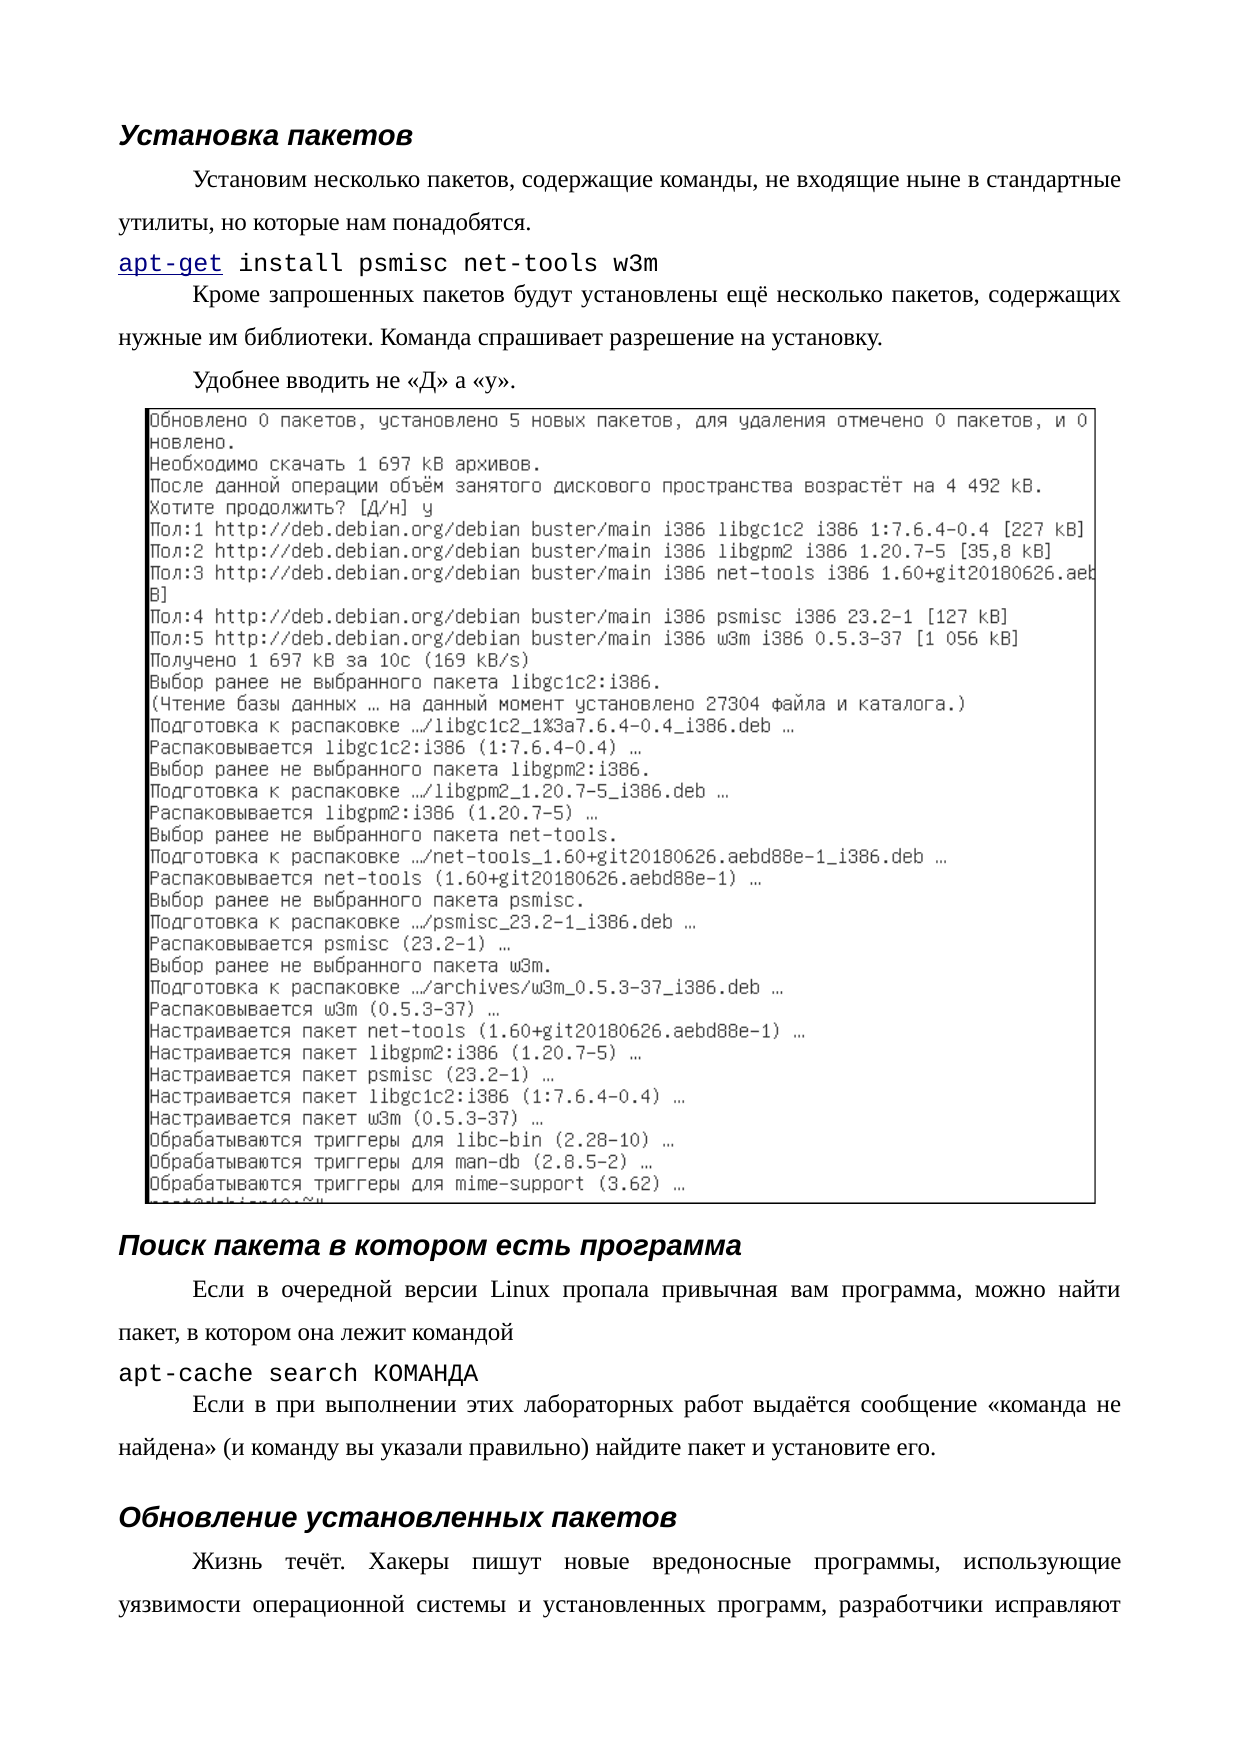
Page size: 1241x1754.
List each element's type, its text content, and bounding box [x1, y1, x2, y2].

text apt-get install psmisc net-tools w3m [118, 250, 1122, 279]
text Удобнее вводить не «Д» а «y». [118, 365, 1122, 394]
subtitle Обновление установленных пакетов [118, 1500, 1122, 1534]
subtitle Установка пакетов [118, 118, 1122, 152]
text Если в при выполнении этих лабораторных работ выдаётся сообщение «команда не найдена» (и команду вы указали правильно) найдите пакет и установите его. [118, 1389, 1122, 1461]
text Кроме запрошенных пакетов будут установлены ещё несколько пакетов, содержащих нужные им библиотеки. Команда спрашивает разрешение на установку. [118, 279, 1122, 351]
text Жизнь течёт. Хакеры пишут новые вредоносные программы, использующие уязвимости операционной системы и установленных программ, разработчики исправляют [118, 1546, 1122, 1618]
picture [144, 408, 1096, 1204]
subtitle Поиск пакета в котором есть программа [118, 1228, 1122, 1262]
text Установим несколько пакетов, содержащие команды, не входящие ныне в стандартные утилиты, но которые нам понадобятся. [118, 164, 1122, 236]
text apt-cache search КОМАНДА [118, 1361, 1122, 1389]
text Если в очередной версии Linux пропала привычная вам программа, можно найти пакет, в котором она лежит командой [118, 1274, 1122, 1346]
